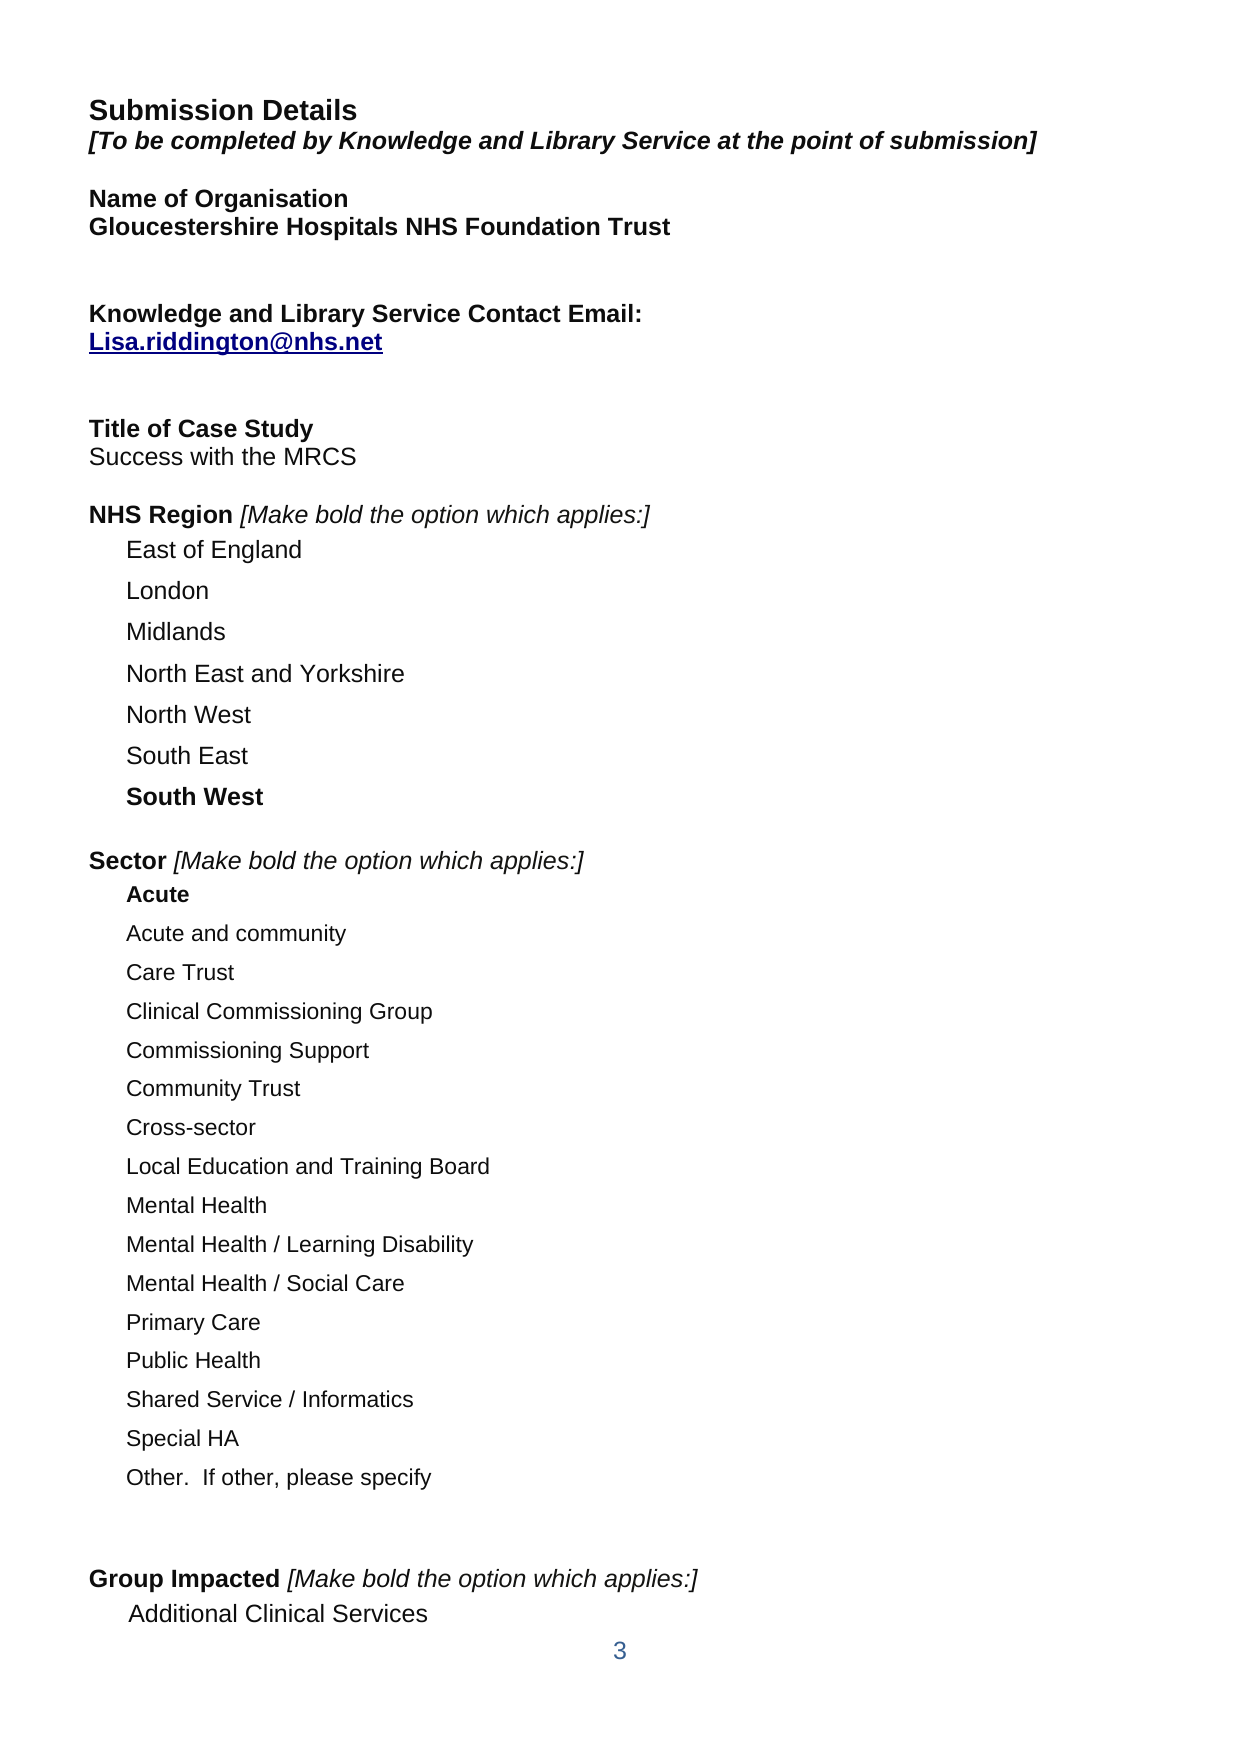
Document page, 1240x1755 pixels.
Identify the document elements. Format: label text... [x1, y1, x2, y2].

text Primary Care [126, 1308, 1151, 1335]
text Additional Clinical Services [128, 1599, 1151, 1628]
text North West [126, 700, 1151, 729]
text East of England [126, 535, 1151, 564]
text London [126, 576, 1151, 605]
text Local Education and Training Board [126, 1153, 1151, 1179]
text Acute [126, 881, 1151, 907]
text North East and Yorkshire [126, 659, 1151, 687]
text South West [126, 782, 1151, 811]
text NHS Region [Make bold the option which applies:] [89, 500, 1151, 529]
text Group Impacted [Make bold the option which applies:] [89, 1564, 1151, 1593]
text Public Health [126, 1347, 1151, 1374]
text Other. If other, please specify [126, 1464, 1151, 1490]
text Care Trust [126, 959, 1151, 985]
text Lisa.riddington@nhs.net [89, 327, 1151, 356]
text Mental Health / Social Care [126, 1270, 1151, 1296]
text Submission Details [89, 93, 1151, 126]
text Community Trust [126, 1075, 1151, 1102]
text Sector [Make bold the option which applies:] [89, 846, 1151, 875]
text Acute and community [126, 920, 1151, 946]
text Mental Health / Learning Disability [126, 1231, 1151, 1257]
text Clinical Commissioning Group [126, 998, 1151, 1024]
text Cross-sector [126, 1114, 1151, 1141]
text South East [126, 741, 1151, 770]
text Commissioning Support [126, 1037, 1151, 1063]
text Special HA [126, 1425, 1151, 1451]
text Shared Service / Informatics [126, 1386, 1151, 1413]
text Gloucestershire Hospitals NHS Foundation Trust [89, 212, 1151, 241]
text Mental Health [126, 1192, 1151, 1218]
text [To be completed by Knowledge and Library Service at the point of submission] [89, 126, 1151, 155]
text Midlands [126, 617, 1151, 646]
text Name of Organisation [89, 184, 1151, 212]
text Title of Case Study [89, 414, 1151, 442]
text Knowledge and Library Service Contact Email: [89, 299, 1151, 327]
text Success with the MRCS [89, 442, 1151, 471]
